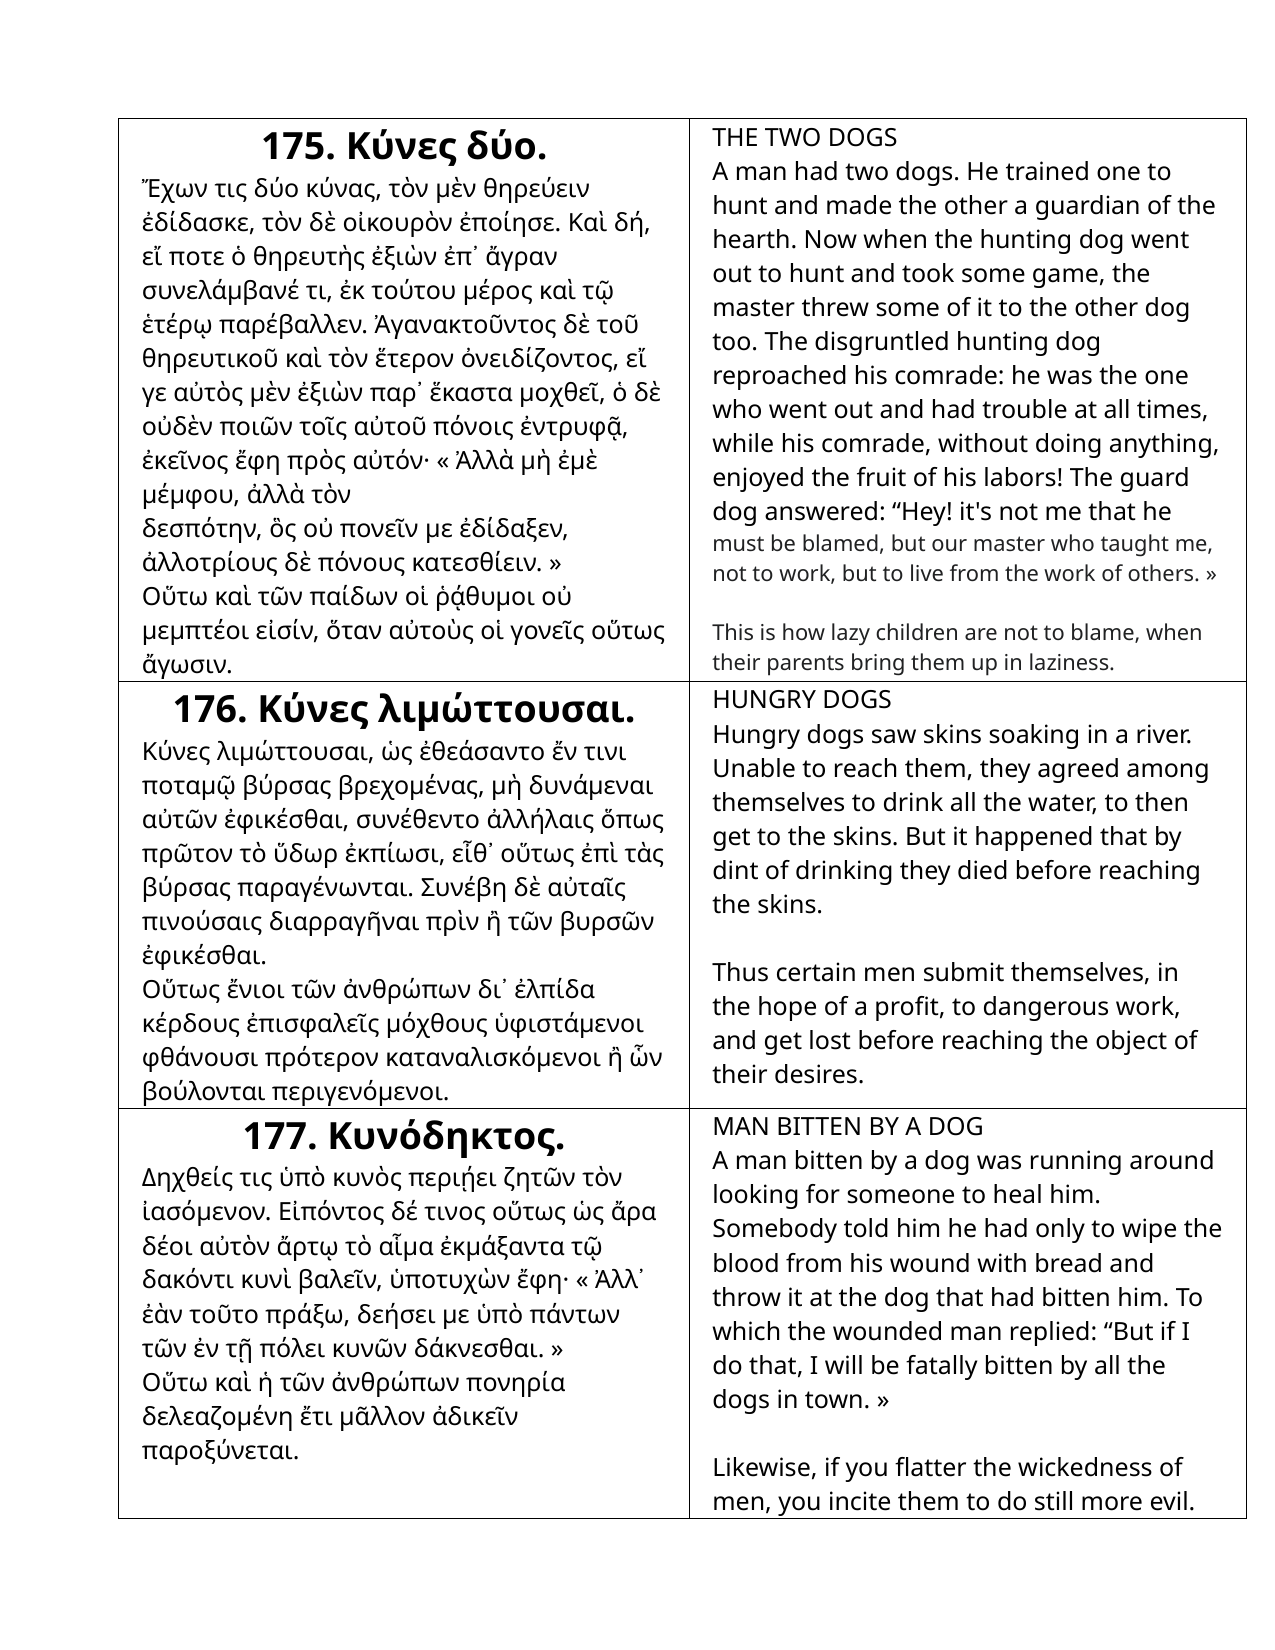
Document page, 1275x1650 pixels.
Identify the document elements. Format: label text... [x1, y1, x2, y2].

table_cell MAN BITTEN BY A DOG A man bitten by a dog was running around looking for someone to heal him. Somebody told him he had only to wipe the blood from his wound with bread and throw it at the dog that had bitten him. To which the wounded man replied: “But if I do that, I will be fatally bitten by all the dogs in town. » Likewise, if you flatter the wickedness of men, you incite them to do still more evil. [690, 1109, 1246, 1518]
table_cell 175. Κύνες δύο. Ἔχων τις δύο κύνας, τὸν μὲν θηρεύειν ἐδίδασκε, τὸν δὲ οἰκουρὸν ἐποίησε. Καὶ δή, εἴ ποτε ὁ θηρευτὴς ἐξιὼν ἐπ᾿ ἄγραν συνελάμβανέ τι, ἐκ τούτου μέρος καὶ τῷ ἑτέρῳ παρέβαλλεν. Ἀγανακτοῦντος δὲ τοῦ θηρευτικοῦ καὶ τὸν ἕτερον ὀνειδίζοντος, εἴ γε αὐτὸς μὲν ἐξιὼν παρ᾿ ἕκαστα μοχθεῖ, ὁ δὲ οὐδὲν ποιῶν τοῖς αὐτοῦ πόνοις ἐντρυφᾷ, ἐκεῖνος ἔφη πρὸς αὐτόν· « Ἀλλὰ μὴ ἐμὲ μέμφου, ἀλλὰ τὸν δεσπότην, ὃς οὐ πονεῖν με ἐδίδαξεν, ἀλλοτρίους δὲ πόνους κατεσθίειν. » Οὕτω καὶ τῶν παίδων οἱ ῥᾴθυμοι οὐ μεμπτέοι εἰσίν, ὅταν αὐτοὺς οἱ γονεῖς οὕτως ἄγωσιν. [119, 119, 689, 681]
table_cell 176. Κύνες λιμώττουσαι. Κύνες λιμώττουσαι, ὡς ἐθεάσαντο ἔν τινι ποταμῷ βύρσας βρεχομένας, μὴ δυνάμεναι αὐτῶν ἐφικέσθαι, συνέθεντο ἀλλήλαις ὅπως πρῶτον τὸ ὕδωρ ἐκπίωσι, εἶθ᾿ οὕτως ἐπὶ τὰς βύρσας παραγένωνται. Συνέβη δὲ αὐταῖς πινούσαις διαρραγῆναι πρὶν ἢ τῶν βυρσῶν ἐφικέσθαι. Οὕτως ἔνιοι τῶν ἀνθρώπων δι᾿ ἐλπίδα κέρδους ἐπισφαλεῖς μόχθους ὑφιστάμενοι φθάνουσι πρότερον καταναλισκόμενοι ἢ ὧν βούλονται περιγενόμενοι. [119, 682, 689, 1108]
table_cell THE TWO DOGS A man had two dogs. He trained one to hunt and made the other a guardian of the hearth. Now when the hunting dog went out to hunt and took some game, the master threw some of it to the other dog too. The disgruntled hunting dog reproached his comrade: he was the one who went out and had trouble at all times, while his comrade, without doing anything, enjoyed the fruit of his labors! The guard dog answered: “Hey! it's not me that he must be blamed, but our master who taught me, not to work, but to live from the work of others. » This is how lazy children are not to blame, when their parents bring them up in laziness. [690, 119, 1246, 681]
table_cell 177. Κυνόδηκτος. Δηχθείς τις ὑπὸ κυνὸς περιῄει ζητῶν τὸν ἰασόμενον. Εἰπόντος δέ τινος οὕτως ὡς ἄρα δέοι αὐτὸν ἄρτῳ τὸ αἷμα ἐκμάξαντα τῷ δακόντι κυνὶ βαλεῖν, ὑποτυχὼν ἔφη· « Ἀλλ᾿ ἐὰν τοῦτο πράξω, δεήσει με ὑπὸ πάντων τῶν ἐν τῇ πόλει κυνῶν δάκνεσθαι. » Οὕτω καὶ ἡ τῶν ἀνθρώπων πονηρία δελεαζομένη ἔτι μᾶλλον ἀδικεῖν παροξύνεται. [119, 1109, 689, 1518]
table_cell HUNGRY DOGS Hungry dogs saw skins soaking in a river. Unable to reach them, they agreed among themselves to drink all the water, to then get to the skins. But it happened that by dint of drinking they died before reaching the skins. Thus certain men submit themselves, in the hope of a profit, to dangerous work, and get lost before reaching the object of their desires. [690, 682, 1246, 1108]
